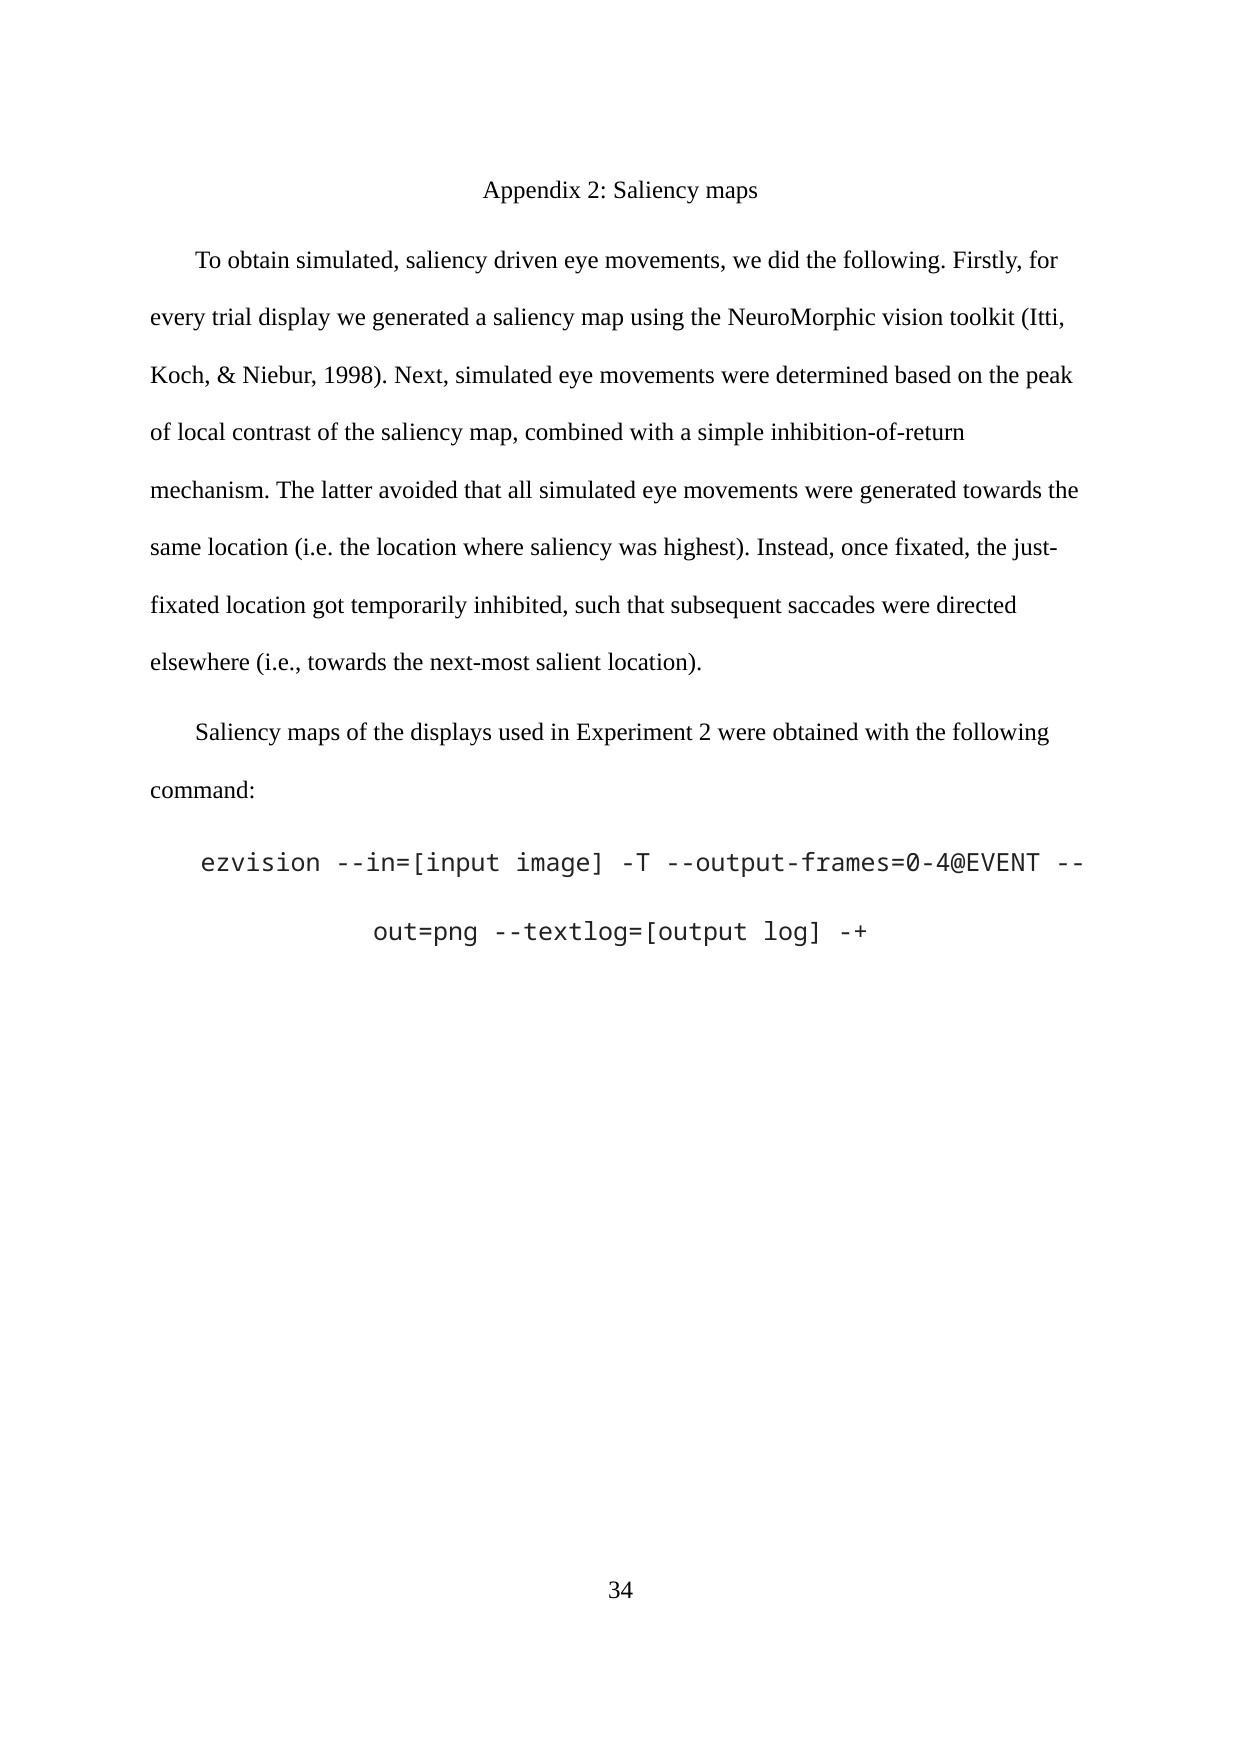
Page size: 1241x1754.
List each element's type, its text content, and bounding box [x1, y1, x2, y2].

subtitle Appendix 2: Saliency maps [150, 175, 1091, 204]
text Saliency maps of the displays used in Experiment 2 were obtained with the following command: [150, 717, 1091, 804]
text To obtain simulated, saliency driven eye movements, we did the following. Firstly, for every trial display we generated a saliency map using the NeuroMorphic vision toolkit (Itti, Koch, & Niebur, 1998). Next, simulated eye movements were determined based on the peak of local contrast of the saliency map, combined with a simple inhibition-of-return mechanism. The latter avoided that all simulated eye movements were generated towards the same location (i.e. the location where saliency was highest). Instead, once fixated, the just-fixated location got temporarily inhibited, such that subsequent saccades were directed elsewhere (i.e., towards the next-most salient location). [150, 245, 1091, 676]
subtitle ezvision --in=[input image] -T --output-frames=0-4@EVENT --out=png --textlog=[output log] -+ [150, 845, 1091, 947]
